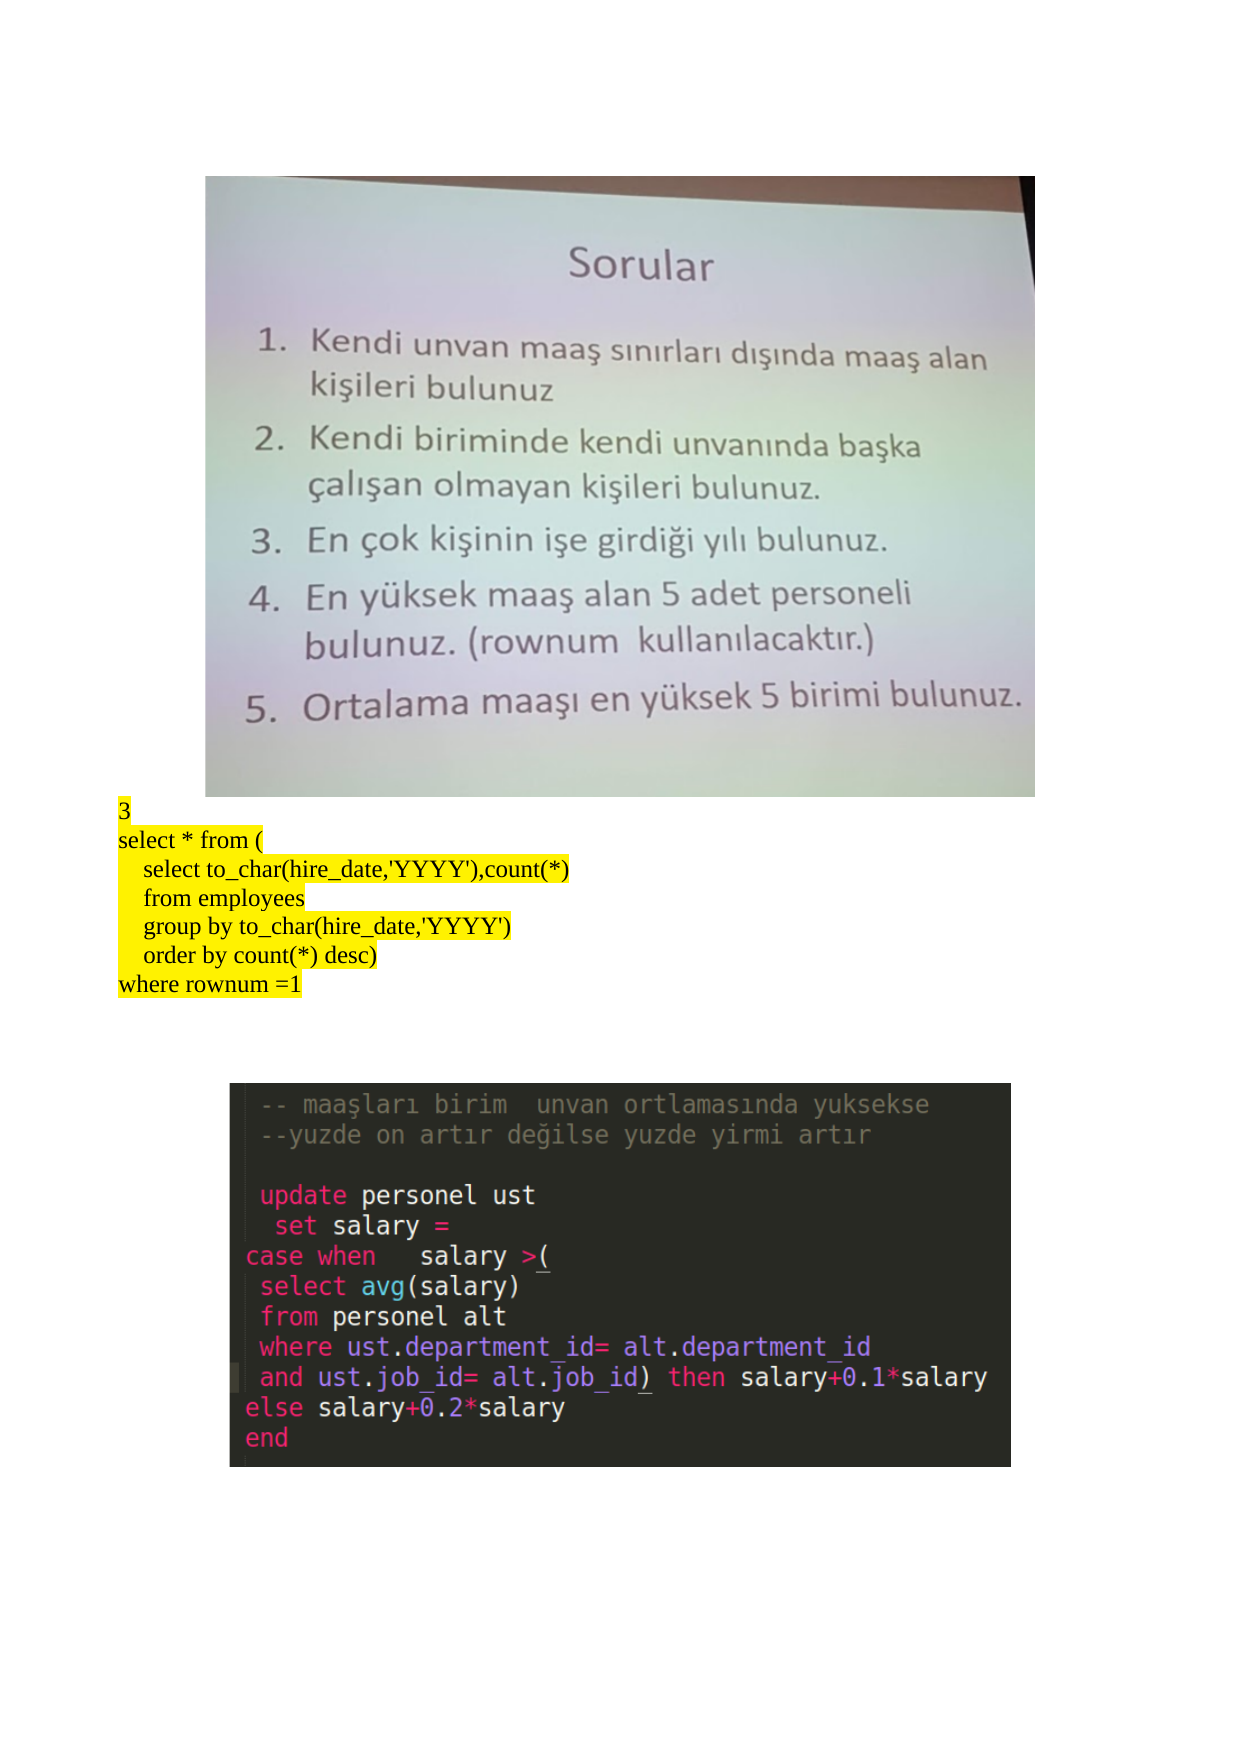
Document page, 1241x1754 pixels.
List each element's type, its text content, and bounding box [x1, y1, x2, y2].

picture [205, 176, 1035, 797]
text select * from ( [118, 825, 1122, 854]
text group by to_char(hire_date,'YYYY') [118, 911, 1122, 940]
text where rownum =1 [118, 969, 1122, 998]
text 3 [118, 176, 1122, 825]
text select to_char(hire_date,'YYYY'),count(*) [118, 854, 1122, 883]
text order by count(*) desc) [118, 940, 1122, 969]
text from employees [118, 883, 1122, 911]
picture [229, 1083, 1011, 1467]
